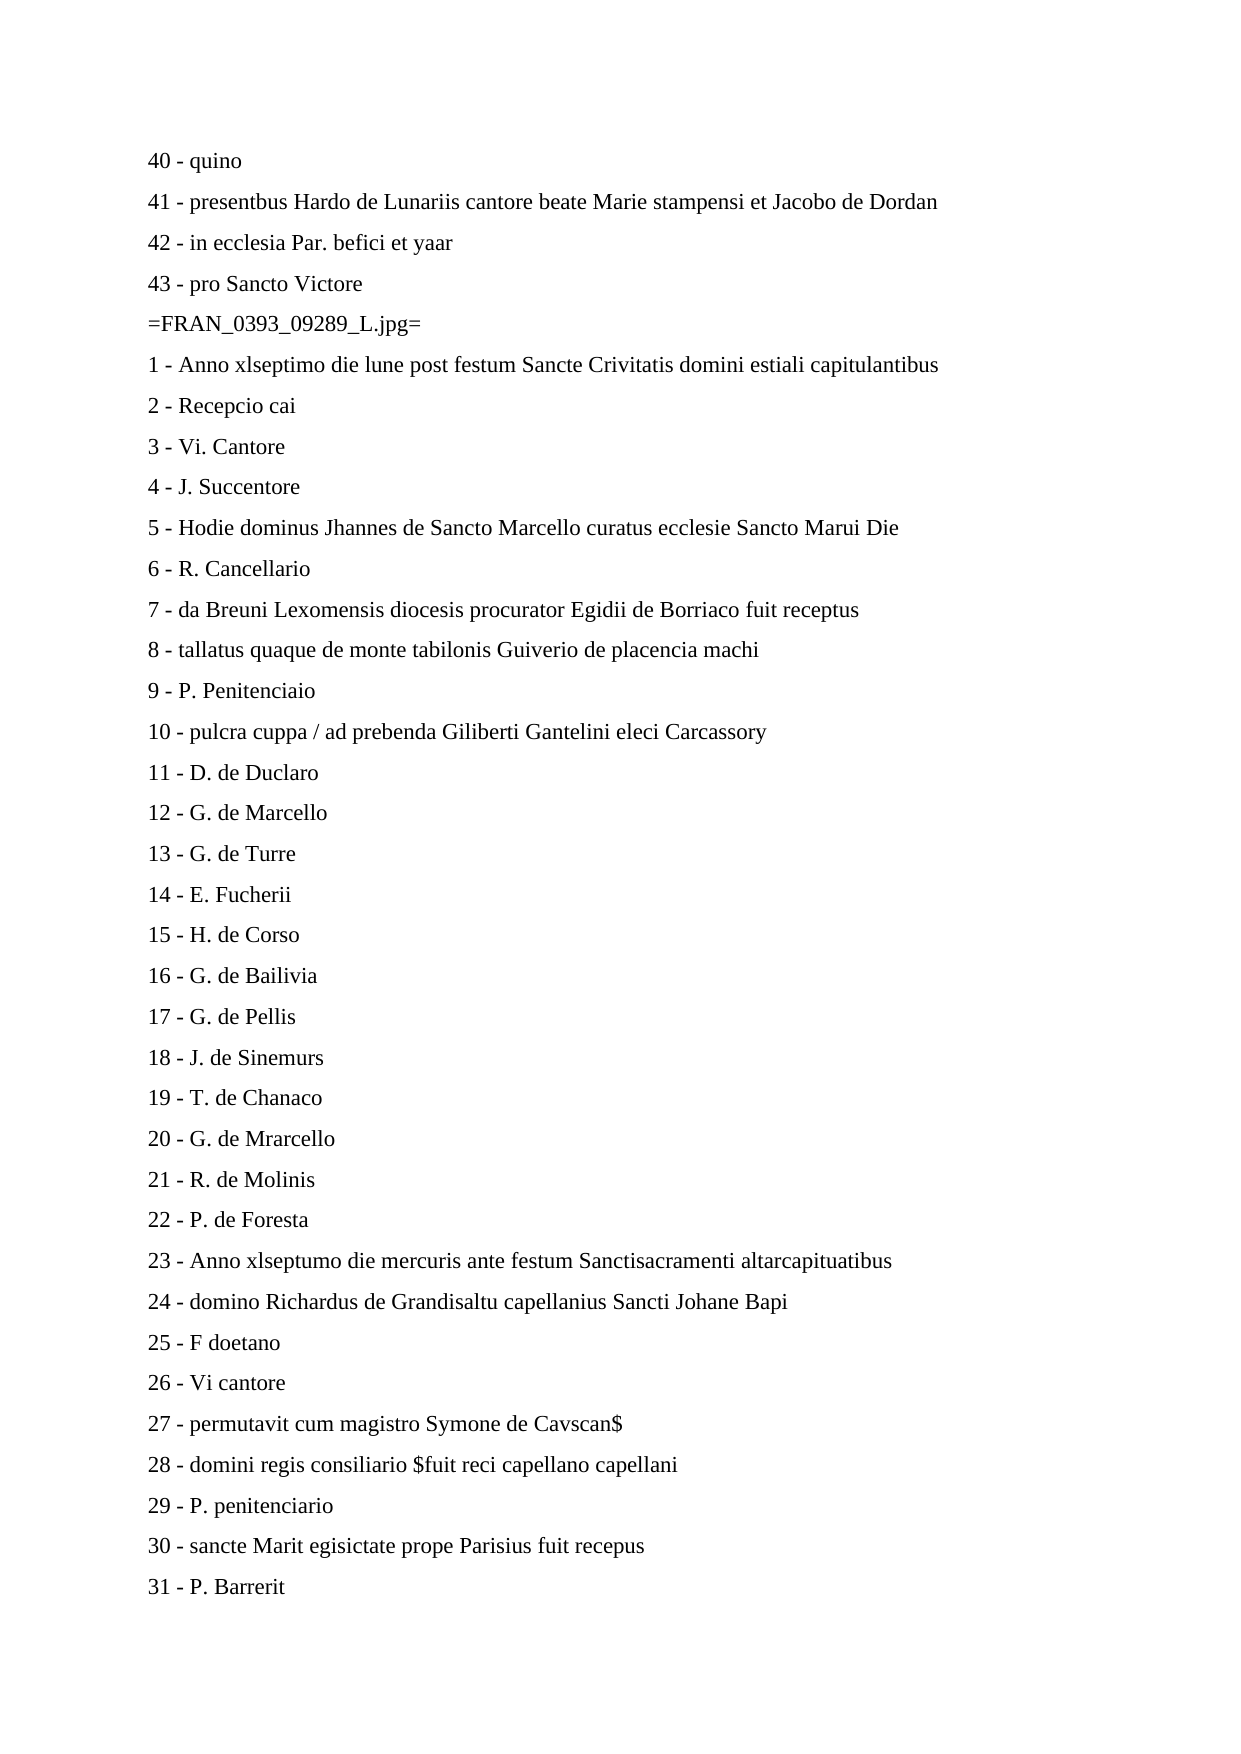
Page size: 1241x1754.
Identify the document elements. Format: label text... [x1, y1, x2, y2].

text 7 - da Breuni Lexomensis diocesis procurator Egidii de Borriaco fuit receptus [148, 596, 1093, 622]
text 5 - Hodie dominus Jhannes de Sancto Marcello curatus ecclesie Sancto Marui Die [148, 514, 1093, 541]
text 29 - P. penitenciario [148, 1492, 1093, 1518]
text 23 - Anno xlseptumo die mercuris ante festum Sanctisacramenti altarcapituatibus [148, 1247, 1093, 1274]
text 27 - permutavit cum magistro Symone de Cavscan$ [148, 1410, 1093, 1437]
text 25 - F doetano [148, 1329, 1093, 1355]
text 11 - D. de Duclaro [148, 758, 1093, 785]
text 28 - domini regis consiliario $fuit reci capellano capellani [148, 1451, 1093, 1477]
text 18 - J. de Sinemurs [148, 1044, 1093, 1070]
text 26 - Vi cantore [148, 1369, 1093, 1396]
text 40 - quino [148, 148, 1093, 174]
text 41 - presentbus Hardo de Lunariis cantore beate Marie stampensi et Jacobo de Dordan [148, 188, 1093, 215]
text 19 - T. de Chanaco [148, 1084, 1093, 1111]
text 21 - R. de Molinis [148, 1166, 1093, 1192]
text 16 - G. de Bailivia [148, 962, 1093, 988]
text 42 - in ecclesia Par. befici et yaar [148, 229, 1093, 255]
text 6 - R. Cancellario [148, 555, 1093, 581]
text 1 - Anno xlseptimo die lune post festum Sancte Crivitatis domini estiali capitulantibus [148, 351, 1093, 378]
text 20 - G. de Mrarcello [148, 1125, 1093, 1151]
text 14 - E. Fucherii [148, 881, 1093, 907]
text 24 - domino Richardus de Grandisaltu capellanius Sancti Johane Bapi [148, 1288, 1093, 1314]
text 30 - sancte Marit egisictate prope Parisius fuit recepus [148, 1532, 1093, 1559]
text 43 - pro Sancto Victore [148, 270, 1093, 296]
text 31 - P. Barrerit [148, 1573, 1093, 1599]
text 12 - G. de Marcello [148, 799, 1093, 826]
text 9 - P. Penitenciaio [148, 677, 1093, 703]
text 3 - Vi. Cantore [148, 433, 1093, 459]
text 4 - J. Succentore [148, 473, 1093, 500]
text 17 - G. de Pellis [148, 1003, 1093, 1029]
text 10 - pulcra cuppa / ad prebenda Giliberti Gantelini eleci Carcassory [148, 718, 1093, 744]
text 22 - P. de Foresta [148, 1207, 1093, 1233]
text 15 - H. de Corso [148, 921, 1093, 948]
text =FRAN_0393_09289_L.jpg= [148, 311, 1093, 337]
text 8 - tallatus quaque de monte tabilonis Guiverio de placencia machi [148, 636, 1093, 663]
text 2 - Recepcio cai [148, 392, 1093, 418]
text 13 - G. de Turre [148, 840, 1093, 866]
